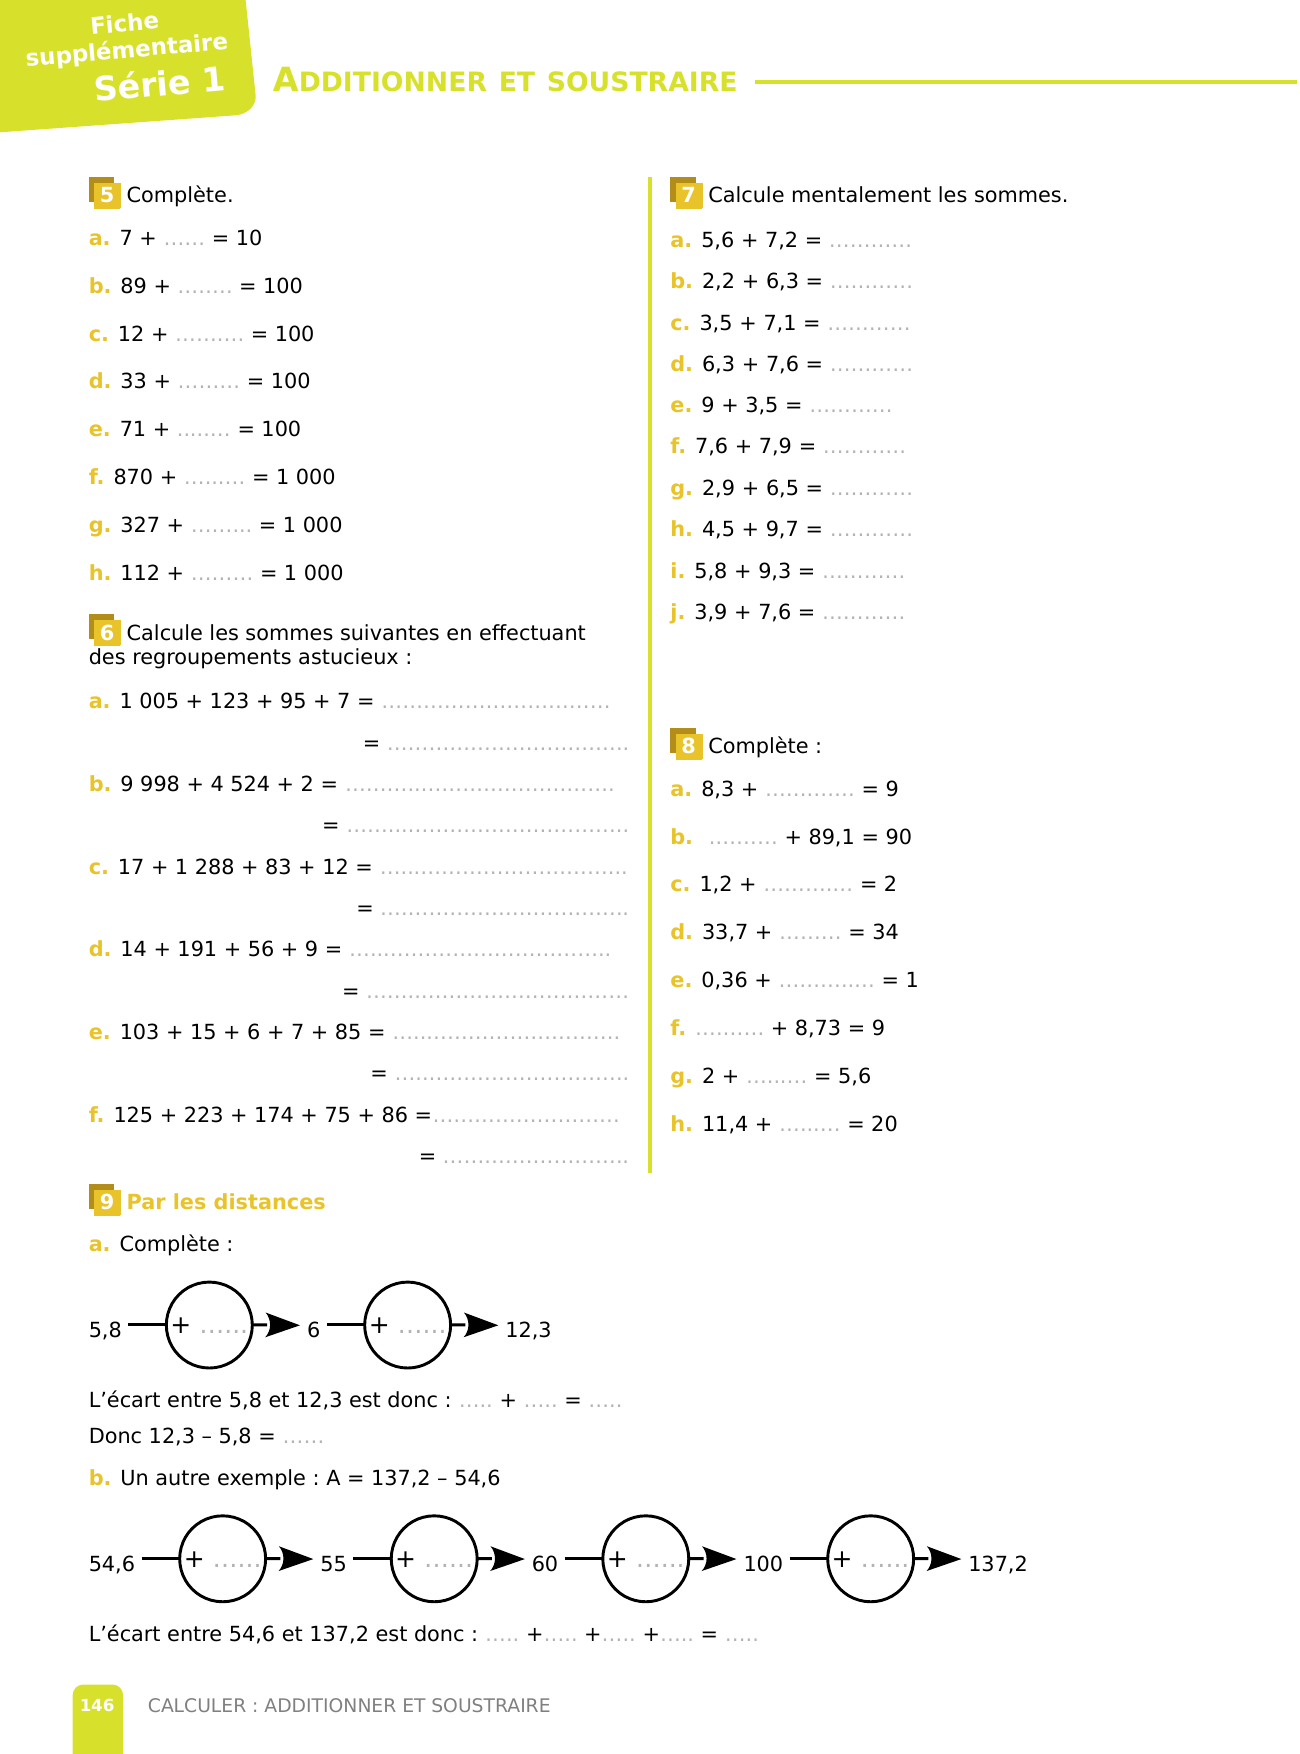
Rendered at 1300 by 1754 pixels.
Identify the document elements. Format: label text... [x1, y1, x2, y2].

list Complète : [88, 1232, 1211, 1257]
list 12 + …….… = 100 [88, 322, 629, 346]
subtitle Calcule les sommes suivantes en effectuant des regroupements astucieux : [88, 614, 629, 670]
list .……… + 89,1 = 90 [670, 825, 1211, 849]
list 14 + 191 + 56 + 9 = …...………………………….. [88, 924, 629, 965]
list ….…… + 8,73 = 9 [670, 1016, 1211, 1040]
list 5,6 + 7,2 = ………… [670, 214, 1211, 256]
text = …………………………….. [88, 717, 629, 758]
text 54,6 55 60 100 137,2 [474, 1538, 606, 1580]
text 5,8 6 12,3 [88, 1304, 169, 1346]
text 5,8 6 12,3 [168, 1304, 250, 1346]
list 3,5 + 7,1 = ………… [670, 297, 1211, 338]
text 54,6 55 60 100 137,2 [263, 1538, 394, 1580]
list 125 + 223 + 174 + 75 + 86 =……………………… [88, 1089, 629, 1131]
text 5,8 6 12,3 [249, 1304, 368, 1346]
subtitle Calcule mentalement les sommes. [696, 177, 1211, 208]
list 103 + 15 + 6 + 7 + 85 = …..………………………. [88, 1006, 629, 1048]
text 5,8 6 12,3 [448, 1304, 1211, 1346]
list 5,8 + 9,3 = ………… [670, 545, 1211, 586]
list 327 + ……... = 1 000 [88, 513, 629, 537]
list 0,36 + ………..… = 1 [670, 968, 1211, 992]
text 54,6 55 60 100 137,2 [182, 1538, 264, 1580]
list 7,6 + 7,9 = ………… [670, 421, 1211, 462]
text = ……..………………………… [88, 965, 629, 1006]
text 54,6 55 60 100 137,2 [911, 1538, 1211, 1580]
subtitle Par les distances [114, 1184, 1211, 1215]
text = …..……………………….. [88, 1048, 629, 1089]
list 3,9 + 7,6 = ………… [670, 586, 1211, 628]
list 33,7 + ……… = 34 [670, 920, 1211, 944]
list 89 + .……. = 100 [88, 274, 629, 298]
subtitle Donc 12,3 – 5,8 = …… [88, 1424, 1205, 1448]
subtitle Complète. [114, 177, 629, 208]
list 1 005 + 123 + 95 + 7 = …………………………… [88, 676, 629, 717]
list 17 + 1 288 + 83 + 12 = …...………………………... [88, 841, 629, 882]
text 54,6 55 60 100 137,2 [686, 1538, 831, 1580]
subtitle L’écart entre 5,8 et 12,3 est donc : ….. + ….. = ….. [88, 1388, 1205, 1412]
subtitle Complète : [696, 728, 1211, 759]
list 8,3 + …….…… = 9 [670, 777, 1211, 801]
text = ….………………………….. [88, 882, 629, 924]
subtitle L’écart entre 54,6 et 137,2 est donc : ….. +….. +….. +….. = ….. [88, 1622, 1205, 1646]
list 6,3 + 7,6 = ………… [670, 338, 1211, 379]
list 9 998 + 4 524 + 2 = ………..………………………. [88, 758, 629, 800]
text 54,6 55 60 100 137,2 [393, 1538, 475, 1580]
list 9 + 3,5 = ………… [670, 379, 1211, 421]
text 54,6 55 60 100 137,2 [830, 1538, 912, 1580]
text 54,6 55 60 100 137,2 [605, 1538, 687, 1580]
list 7 + …… = 10 [88, 226, 629, 250]
list 4,5 + 9,7 = ………… [670, 504, 1211, 545]
text 5,8 6 12,3 [367, 1304, 449, 1346]
text 54,6 55 60 100 137,2 [88, 1538, 183, 1580]
list 2 + …...… = 5,6 [670, 1064, 1211, 1088]
list 870 + …...… = 1 000 [88, 465, 629, 489]
list 1,2 + ……….… = 2 [670, 872, 1211, 897]
text = …….……………….. [88, 1131, 629, 1172]
list 2,9 + 6,5 = ………… [670, 462, 1211, 504]
list 71 + .....… = 100 [88, 417, 629, 441]
subtitle [88, 177, 94, 208]
list 2,2 + 6,3 = ………… [670, 256, 1211, 297]
list Un autre exemple : A = 137,2 – 54,6 [88, 1466, 1211, 1490]
list 112 + ……… = 1 000 [88, 561, 629, 585]
text = ……...………………………….. [88, 800, 629, 841]
list 33 + ……… = 100 [88, 369, 629, 394]
list 11,4 + …...… = 20 [670, 1112, 1211, 1136]
